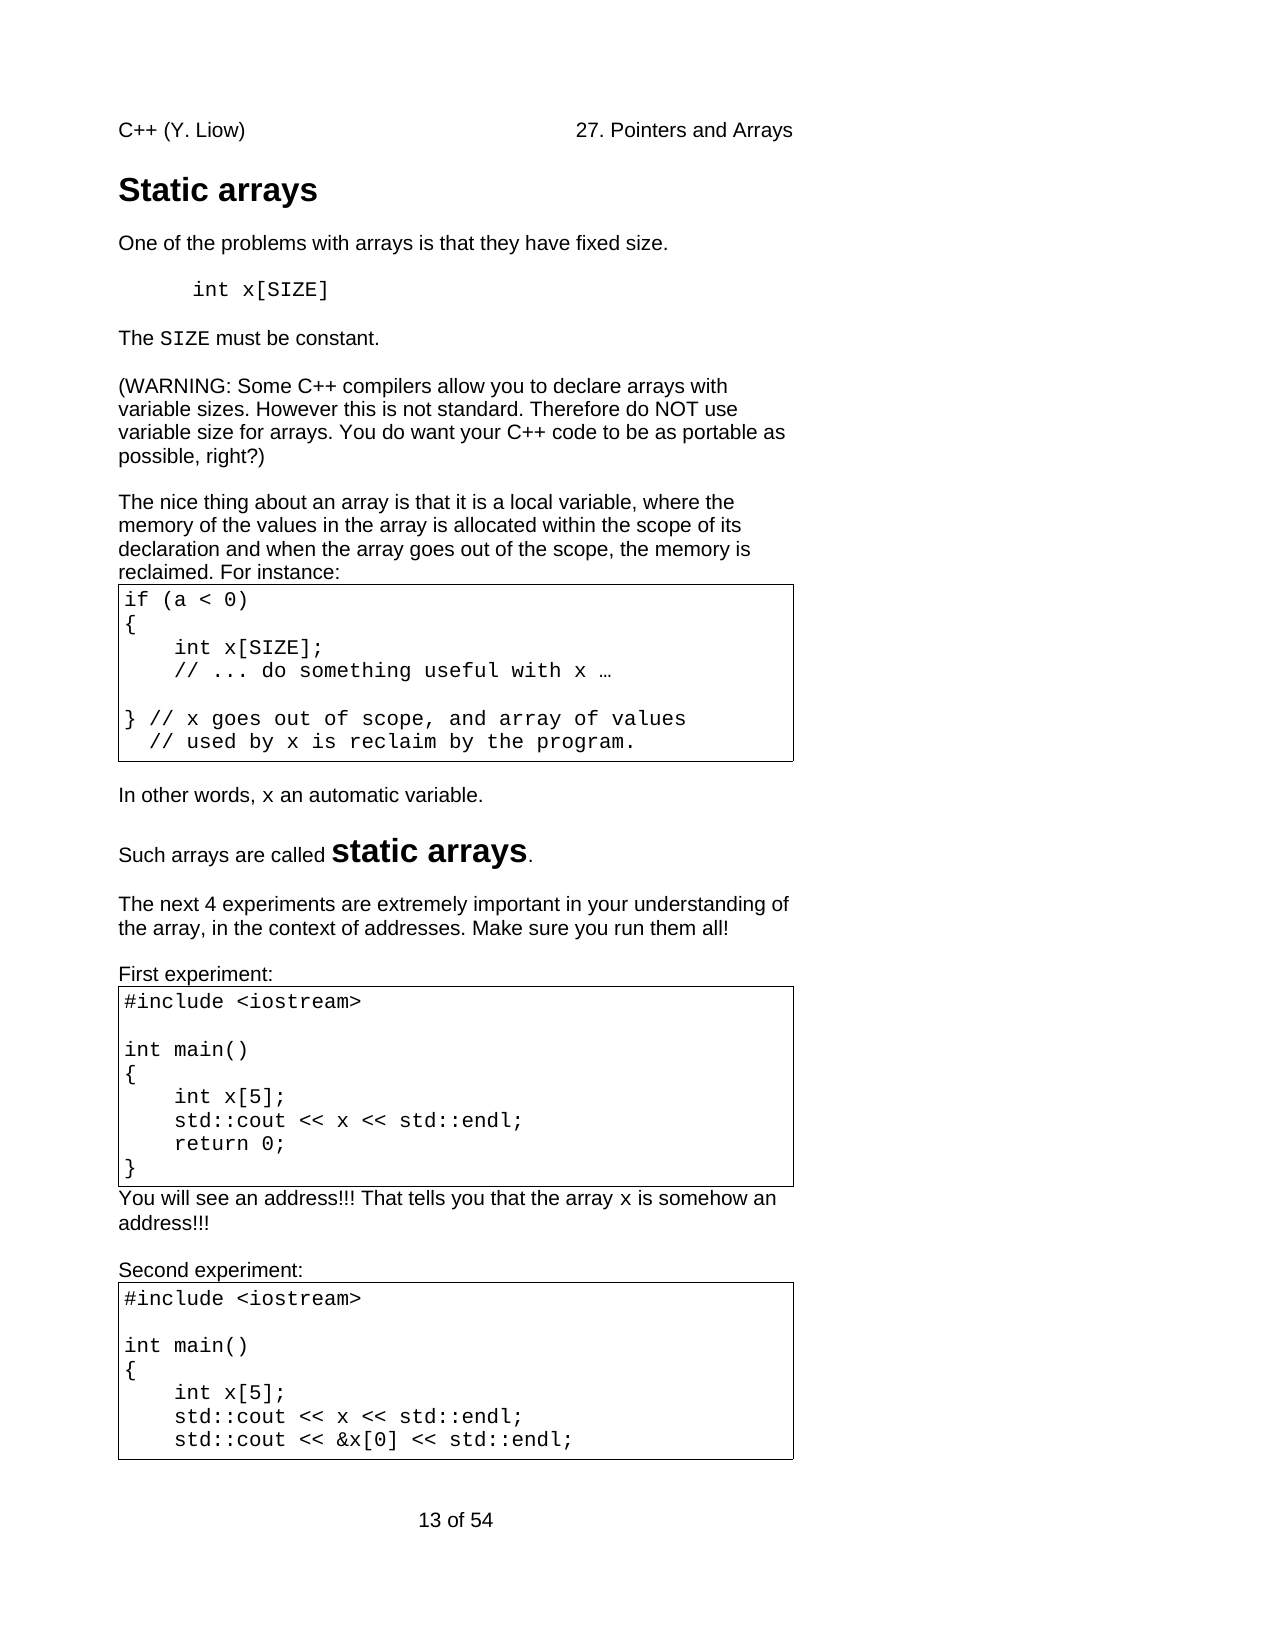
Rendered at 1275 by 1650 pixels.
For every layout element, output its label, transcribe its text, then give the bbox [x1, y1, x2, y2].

text Static arrays [118, 171, 793, 208]
text (WARNING: Some C++ compilers allow you to declare arrays with variable sizes. However this is not standard. Therefore do NOT use variable size for arrays. You do want your C++ code to be as portable as possible, right?) [118, 374, 793, 467]
table_header #include <iostream> int main() { int x[5]; std::cout << x << std::endl; std::cout << &x[0] << std::endl; [119, 1283, 793, 1459]
text In other words, x an automatic variable. [118, 784, 793, 809]
text One of the problems with arrays is that they have fixed size. [118, 231, 793, 254]
text First experiment: [118, 962, 793, 986]
text You will see an address!!! That tells you that the array x is somehow an address!!! [118, 1187, 793, 1235]
table_header #include <iostream> int main() { int x[5]; std::cout << x << std::endl; return 0; } [119, 987, 793, 1186]
table_header if (a < 0) { int x[SIZE]; // ... do something useful with x … } // x goes out of scope, and array of values // used by x is reclaim by the program. [119, 585, 793, 761]
text Such arrays are called static arrays. [118, 832, 793, 869]
text int x[SIZE] [118, 278, 793, 303]
text The SIZE must be constant. [118, 326, 793, 351]
text The nice thing about an array is that it is a local variable, where the memory of the values in the array is allocated within the scope of its declaration and when the array goes out of the scope, the memory is reclaimed. For instance: [118, 491, 793, 583]
text Second experiment: [118, 1258, 793, 1282]
text The next 4 experiments are extremely important in your understanding of the array, in the context of addresses. Make sure you run them all! [118, 893, 793, 939]
